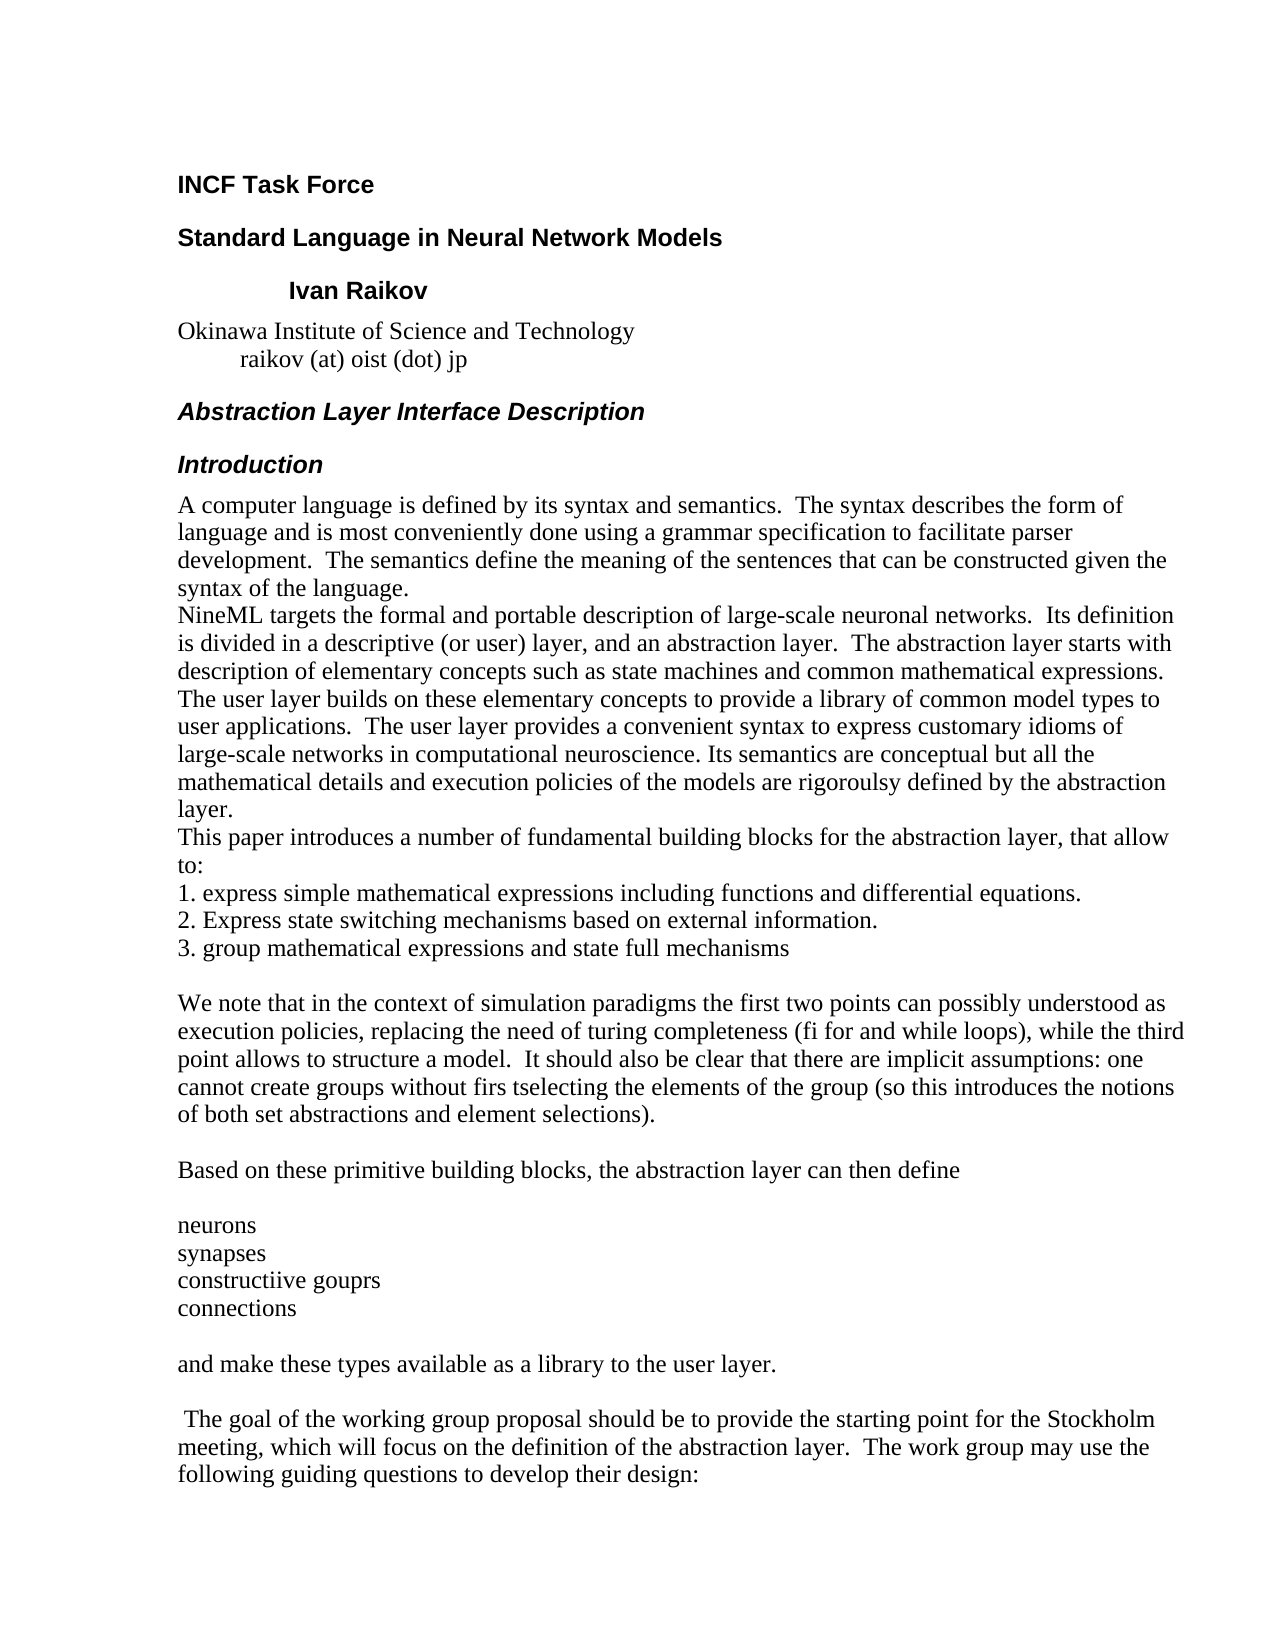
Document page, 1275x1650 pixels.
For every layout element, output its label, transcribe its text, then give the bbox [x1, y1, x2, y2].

subtitle Introduction [330, 450, 1186, 478]
text neurons [256, 1211, 1186, 1239]
text This paper introduces a number of fundamental building blocks for the abstraction layer, that allow to: [203, 823, 1186, 879]
subtitle Abstraction Layer Interface Description [653, 397, 1186, 425]
text raikov (at) oist (dot) jp [474, 345, 1186, 372]
text and make these types available as a library to the user layer. [777, 1350, 1186, 1377]
subtitle Ivan Raikov [437, 277, 1186, 304]
text Okinawa Institute of Science and Technology [641, 317, 1186, 345]
text connections [297, 1294, 1186, 1322]
text 2. Express state switching mechanisms based on external information. [878, 906, 1186, 934]
text A computer language is defined by its syntax and semantics. The syntax describes the form of language and is most conveniently done using a grammar specification to facilitate parser development. The semantics define the meaning of the sentences that can be constructed given the syntax of the language. [177, 491, 1186, 602]
text Based on these primitive building blocks, the abstraction layer can then define [960, 1156, 1186, 1183]
text constructiive gouprs [381, 1267, 1186, 1294]
text synapses [266, 1239, 1186, 1267]
text 1. express simple mathematical expressions including functions and differential equations. [1082, 879, 1186, 906]
text NineML targets the formal and portable description of large-scale neuronal networks. Its definition is divided in a descriptive (or user) layer, and an abstraction layer. The abstraction layer starts with description of elementary concepts such as state machines and common mathematical expressions. The user layer builds on these elementary concepts to provide a library of common model types to user applications. The user layer provides a convenient syntax to express customary idioms of large-scale networks in computational neuroscience. Its semantics are conceptual but all the mathematical details and execution policies of the models are rigoroulsy defined by the abstraction layer. [177, 602, 1186, 823]
subtitle INCF Task Force [384, 171, 1186, 199]
subtitle Standard Language in Neural Network Models [733, 224, 1186, 252]
text 3. group mathematical expressions and state full mechanisms [789, 934, 1186, 962]
text The goal of the working group proposal should be to provide the starting point for the Stockholm meeting, which will focus on the definition of the abstraction layer. The work group may use the following guiding questions to develop their design: [706, 1405, 1186, 1488]
text We note that in the context of simulation paradigms the first two points can possibly understood as execution policies, replacing the need of turing completeness (fi for and while loops), while the third point allows to structure a model. It should also be clear that there are implicit assumptions: one cannot create groups without firs tselecting the elements of the group (so this introduces the notions of both set abstractions and element selections). [177, 989, 1186, 1128]
